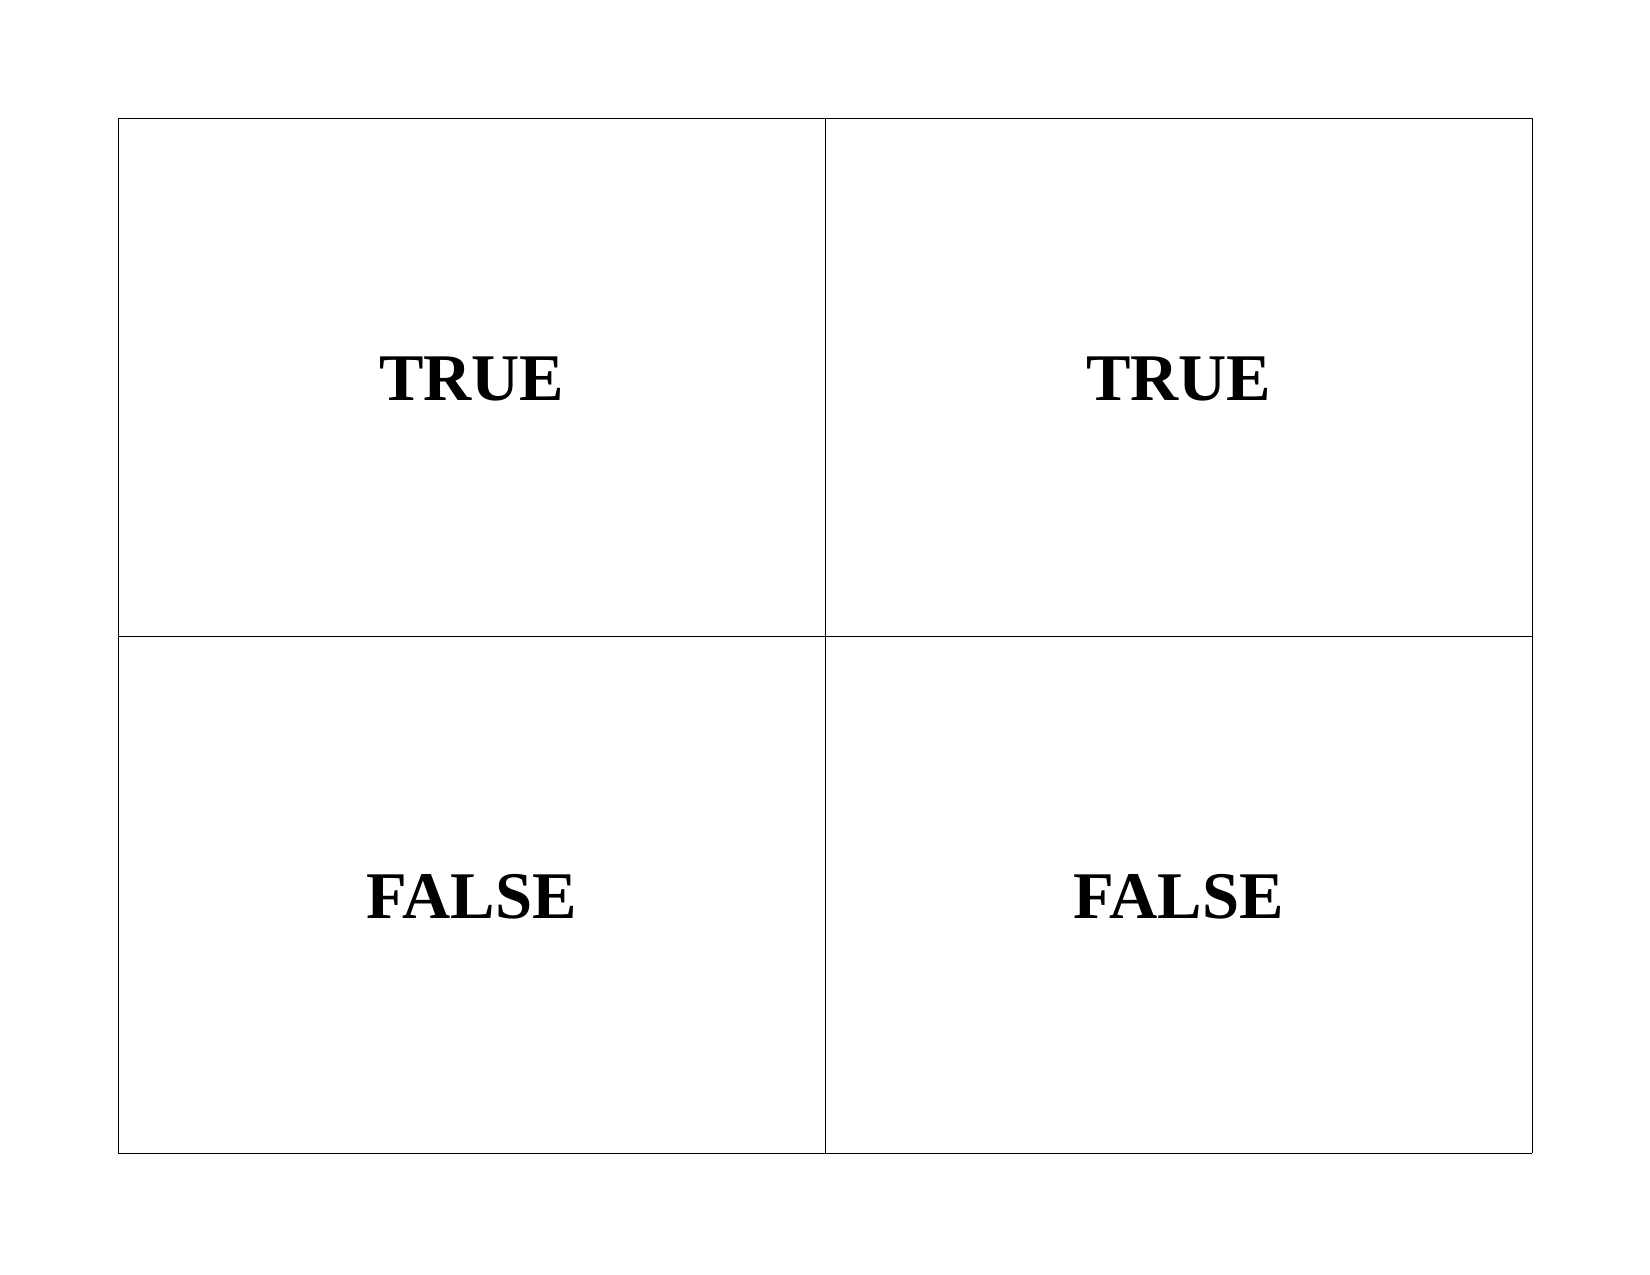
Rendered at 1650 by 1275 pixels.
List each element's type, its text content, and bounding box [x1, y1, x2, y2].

table_header True [119, 119, 825, 636]
table_cell False [826, 637, 1532, 1153]
table_header True [826, 119, 1532, 636]
table_cell False [119, 637, 825, 1153]
